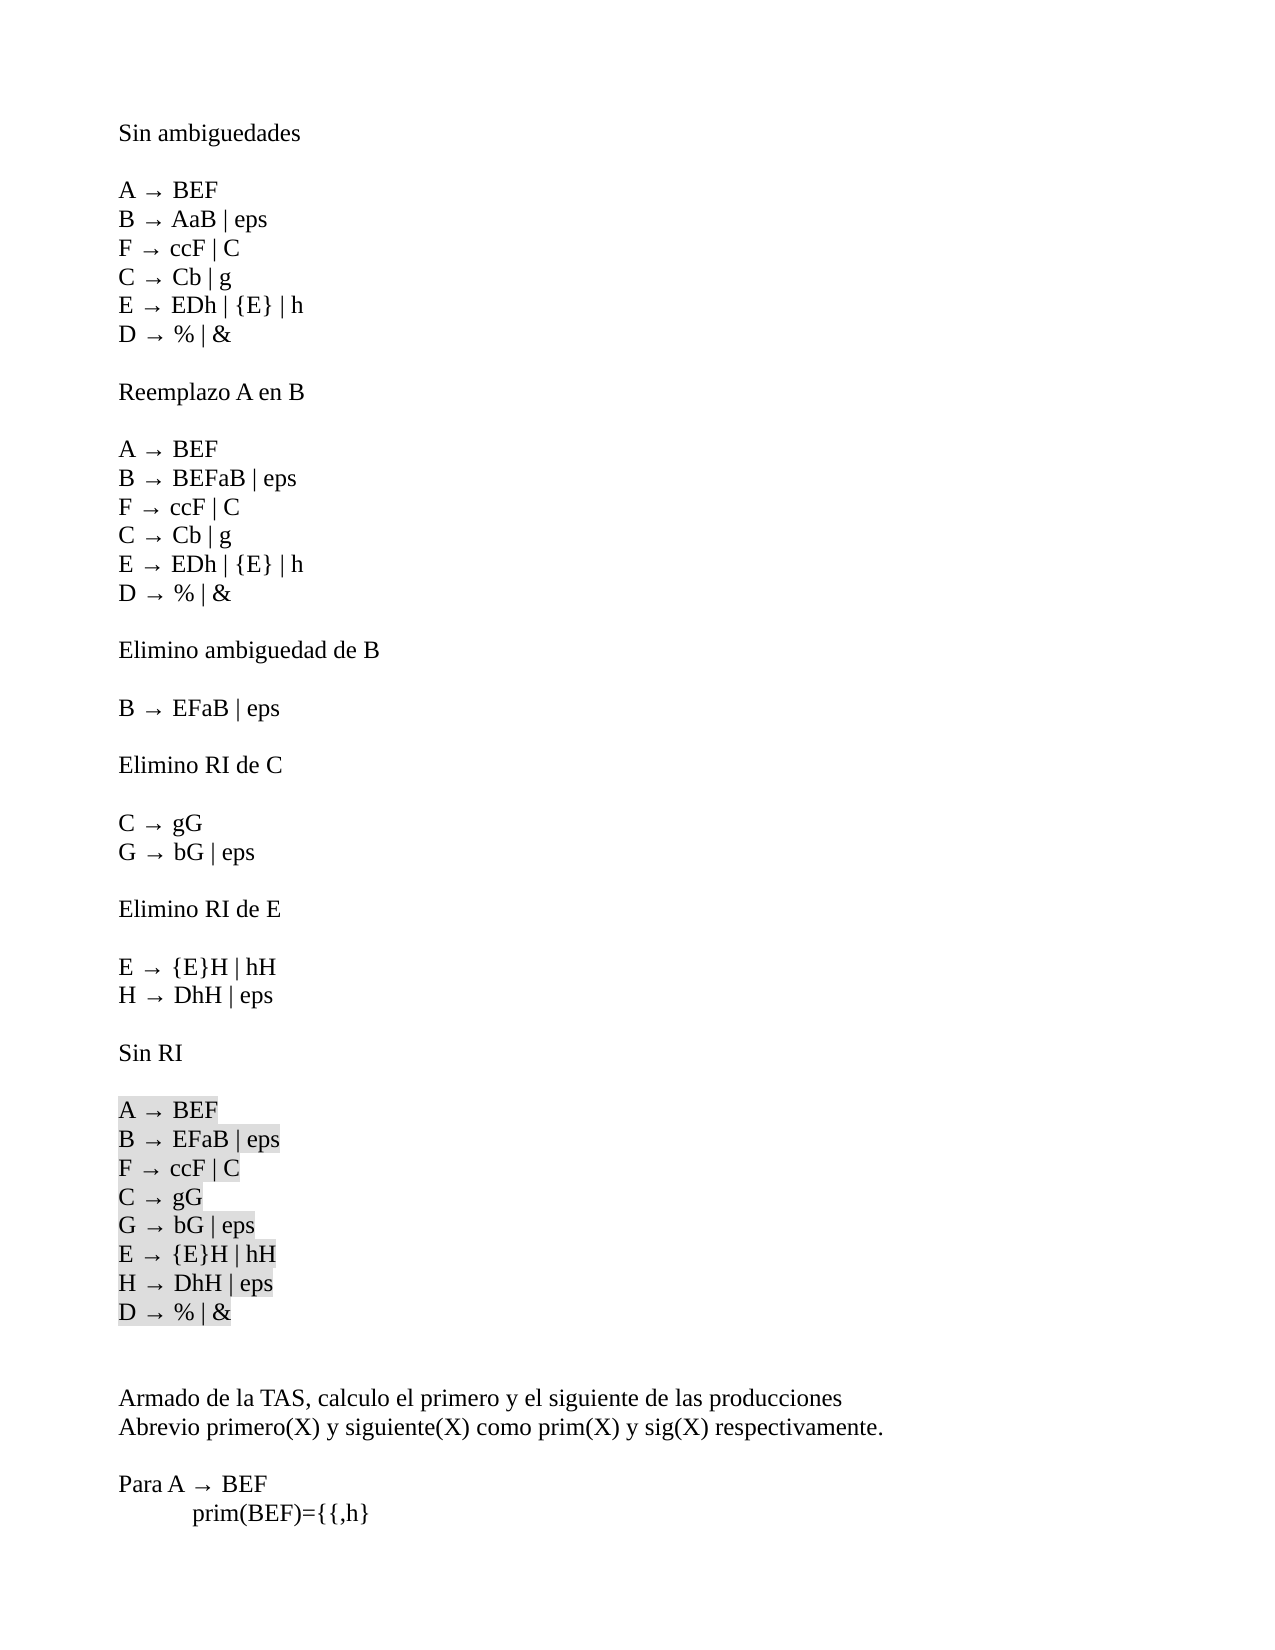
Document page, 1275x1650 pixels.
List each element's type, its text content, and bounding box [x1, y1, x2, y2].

text C → gG [118, 1182, 1157, 1211]
text A → BEF [118, 176, 1157, 204]
text E → {E}H | hH [118, 952, 1157, 981]
text B → EFaB | eps [118, 693, 1157, 722]
text H → DhH | eps [118, 981, 1157, 1009]
text Armado de la TAS, calculo el primero y el siguiente de las producciones [118, 1383, 1157, 1412]
text F → ccF | C [118, 1153, 1157, 1182]
text Elimino ambiguedad de B [118, 636, 1157, 664]
text F → ccF | C [118, 492, 1157, 521]
text Sin RI [118, 1038, 1157, 1067]
text C → gG [118, 808, 1157, 837]
text D → % | & [118, 578, 1157, 607]
text G → bG | eps [118, 1211, 1157, 1239]
text Elimino RI de C [118, 751, 1157, 779]
text D → % | & [118, 1297, 1157, 1326]
text G → bG | eps [118, 837, 1157, 866]
text F → ccF | C [118, 233, 1157, 262]
text A → BEF [118, 1096, 1157, 1124]
text Para A → BEF [118, 1469, 1157, 1498]
text E → {E}H | hH [118, 1239, 1157, 1268]
text B → BEFaB | eps [118, 463, 1157, 492]
text Elimino RI de E [118, 894, 1157, 923]
text prim(BEF)={{,h} [118, 1498, 1157, 1527]
text A → BEF [118, 434, 1157, 463]
text Sin ambiguedades [118, 118, 1157, 147]
text B → EFaB | eps [118, 1124, 1157, 1153]
text D → % | & [118, 319, 1157, 348]
text E → EDh | {E} | h [118, 549, 1157, 578]
text H → DhH | eps [118, 1268, 1157, 1297]
text C → Cb | g [118, 262, 1157, 291]
text Abrevio primero(X) y siguiente(X) como prim(X) y sig(X) respectivamente. [118, 1412, 1157, 1441]
text B → AaB | eps [118, 204, 1157, 233]
text C → Cb | g [118, 521, 1157, 549]
text Reemplazo A en B [118, 377, 1157, 406]
text E → EDh | {E} | h [118, 291, 1157, 319]
